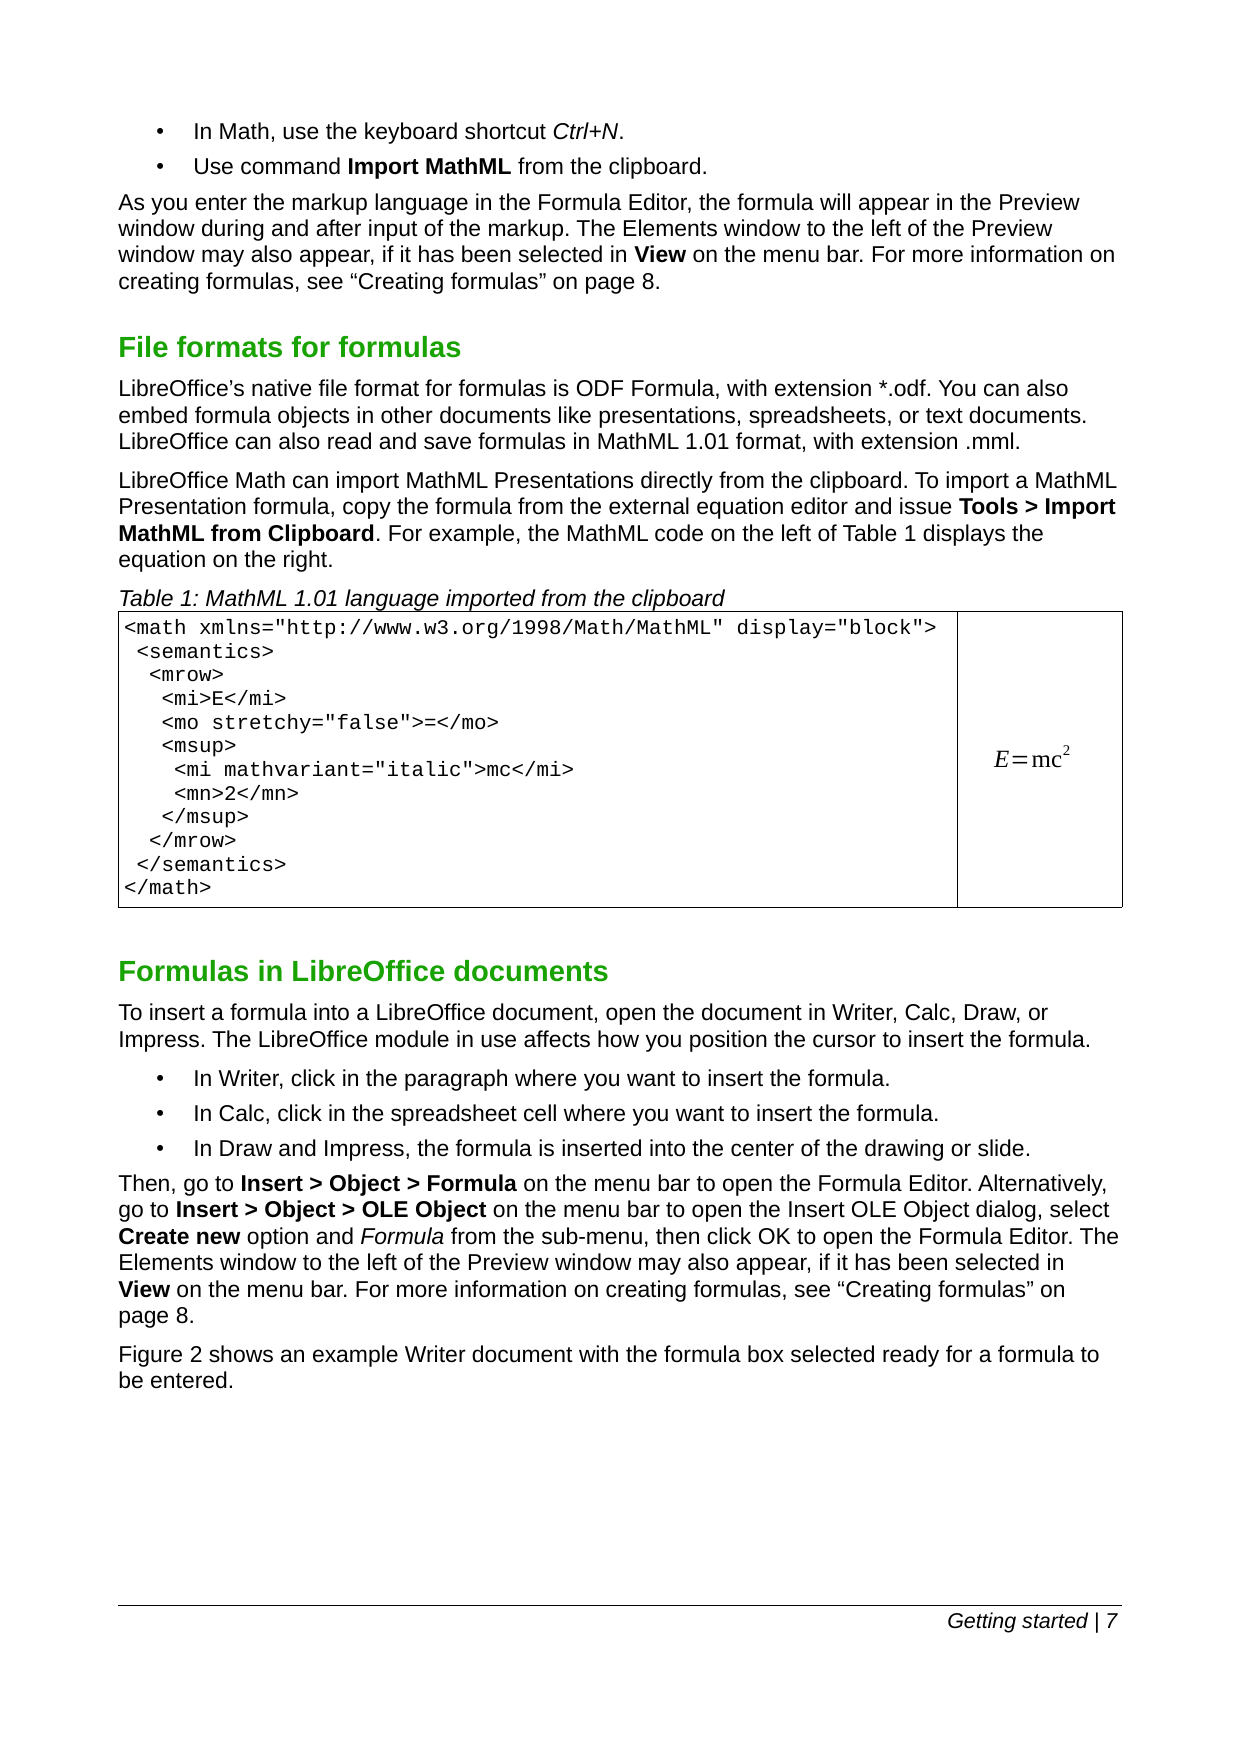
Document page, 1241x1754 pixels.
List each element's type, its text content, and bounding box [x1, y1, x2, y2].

text To insert a formula into a LibreOffice document, open the document in Writer, Calc, Draw, or Impress. The LibreOffice module in use affects how you position the cursor to insert the formula. [118, 999, 1122, 1052]
list In Math, use the keyboard shortcut Ctrl+N. [156, 118, 1122, 144]
text LibreOffice’s native file format for formulas is ODF Formula, with extension *.odf. You can also embed formula objects in other documents like presentations, spreadsheets, or text documents. LibreOffice can also read and save formulas in MathML 1.01 format, with extension .mml. [118, 375, 1122, 454]
subtitle Formulas in LibreOffice documents [118, 954, 1122, 987]
list In Writer, click in the paragraph where you want to insert the formula. [156, 1064, 1122, 1091]
list Use command Import MathML from the clipboard. [156, 153, 1122, 180]
text As you enter the markup language in the Formula Editor, the formula will appear in the Preview window during and after input of the markup. The Elements window to the left of the Preview window may also appear, if it has been selected in View on the menu bar. For more information on creating formulas, see “Creating formulas” on page 8. [118, 188, 1122, 294]
text Table 1: MathML 1.01 language imported from the clipboard [118, 585, 1122, 611]
list In Calc, click in the spreadsheet cell where you want to insert the formula. [156, 1100, 1122, 1126]
table_header [958, 612, 1122, 907]
list In Draw and Impress, the formula is inserted into the center of the drawing or slide. [156, 1135, 1122, 1161]
text Figure 2 shows an example Writer document with the formula box selected ready for a formula to be entered. [118, 1341, 1122, 1393]
text Then, go to Insert > Object > Formula on the menu bar to open the Formula Editor. Alternatively, go to Insert > Object > OLE Object on the menu bar to open the Insert OLE Object dialog, select Create new option and Formula from the sub-menu, then click OK to open the Formula Editor. The Elements window to the left of the Preview window may also appear, if it has been selected in View on the menu bar. For more information on creating formulas, see “Creating formulas” on page 8. [118, 1170, 1122, 1328]
table_header <math xmlns="http://www.w3.org/1998/Math/MathML" display="block"> <semantics> <mrow> <mi>E</mi> <mo stretchy="false">=</mo> <msup> <mi mathvariant="italic">mc</mi> <mn>2</mn> </msup> </mrow> </semantics> </math> [119, 612, 957, 907]
subtitle File formats for formulas [118, 330, 1122, 364]
text LibreOffice Math can import MathML Presentations directly from the clipboard. To import a MathML Presentation formula, copy the formula from the external equation editor and issue Tools > Import MathML from Clipboard. For example, the MathML code on the left of Table 1 displays the equation on the right. [118, 467, 1122, 572]
